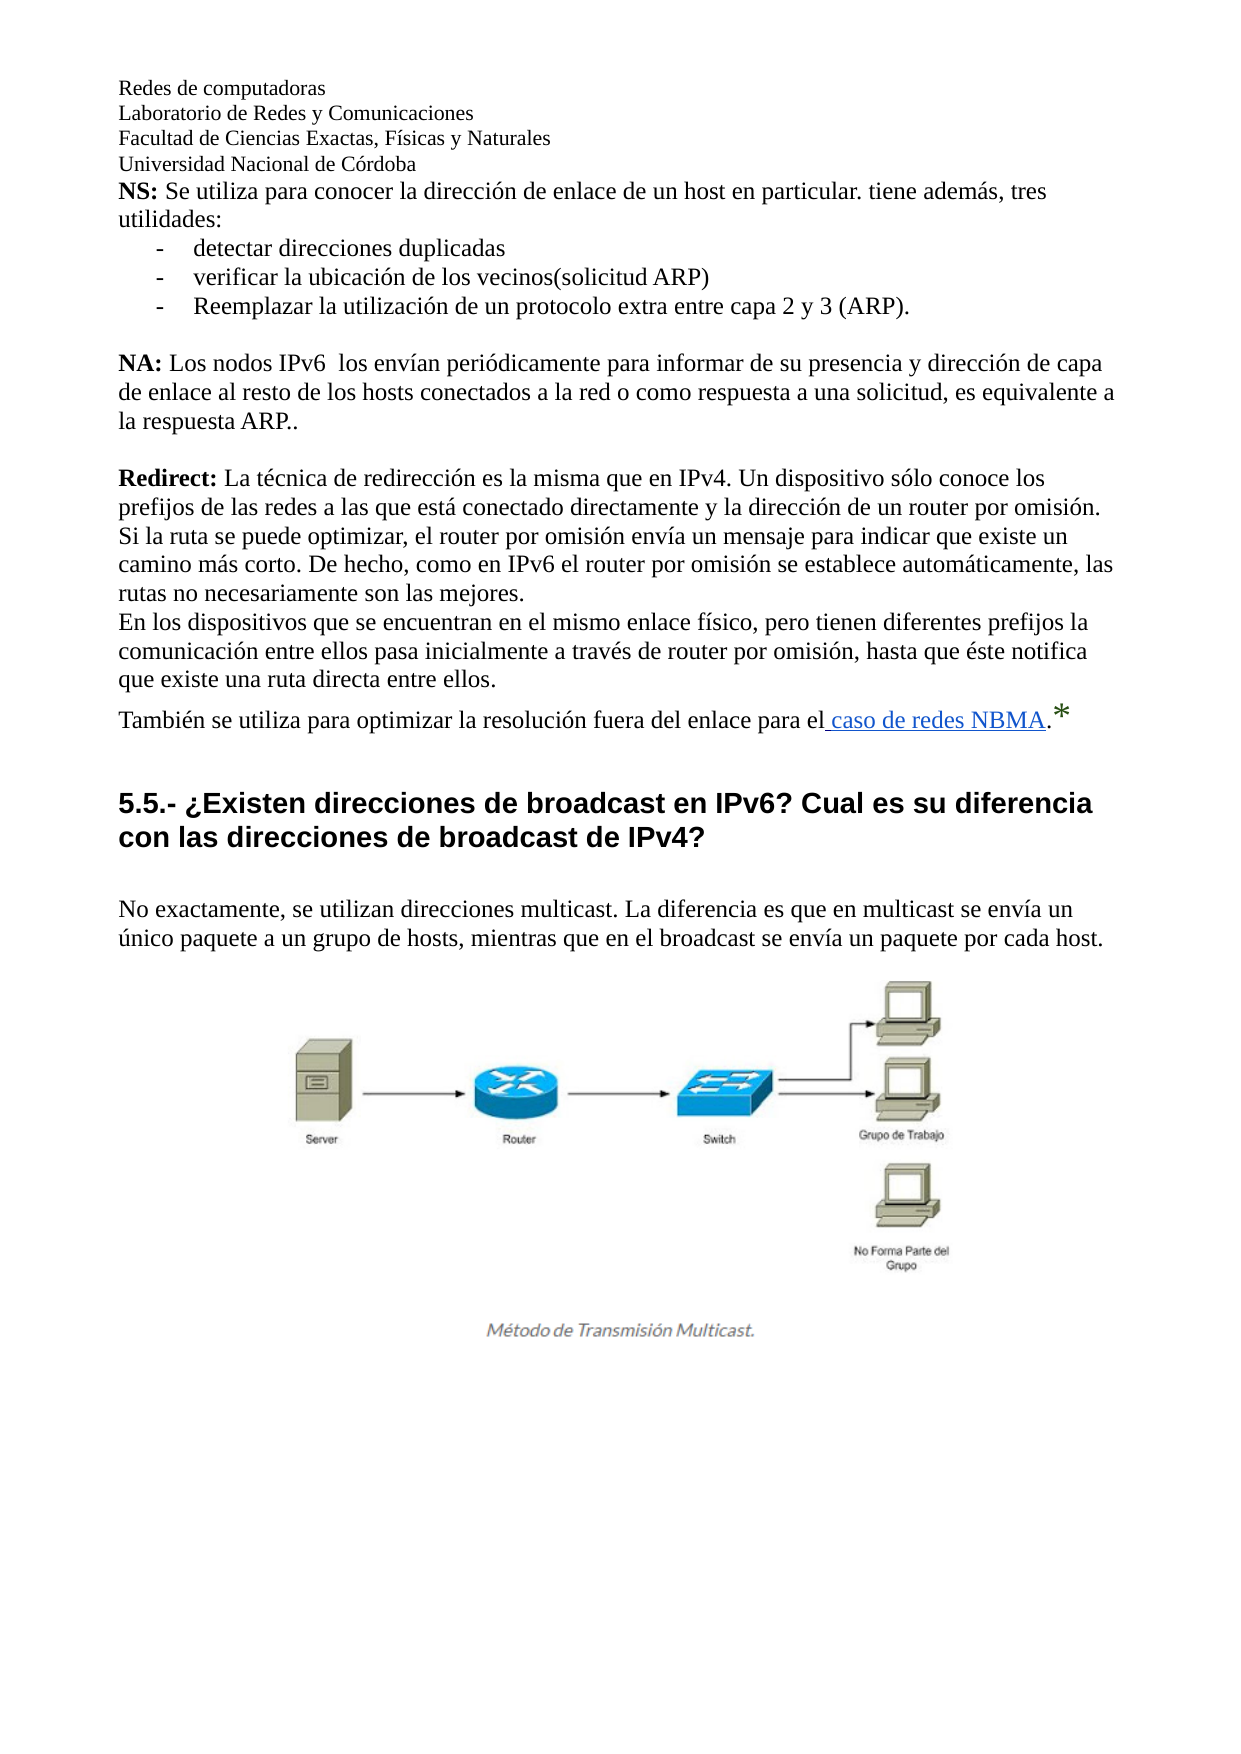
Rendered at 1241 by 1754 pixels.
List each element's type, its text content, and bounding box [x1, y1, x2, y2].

text NA: Los nodos IPv6 los envían periódicamente para informar de su presencia y dirección de capa de enlace al resto de los hosts conectados a la red o como respuesta a una solicitud, es equivalente a la respuesta ARP.. [118, 348, 1122, 434]
list detectar direcciones duplicadas [156, 233, 1122, 262]
text No exactamente, se utilizan direcciones multicast. La diferencia es que en multicast se envía un único paquete a un grupo de hosts, mientras que en el broadcast se envía un paquete por cada host. [118, 894, 1122, 952]
text También se utiliza para optimizar la resolución fuera del enlace para el caso de redes NBMA.* [118, 693, 1122, 736]
text En los dispositivos que se encuentran en el mismo enlace físico, pero tienen diferentes prefijos la comunicación entre ellos pasa inicialmente a través de router por omisión, hasta que éste notifica que existe una ruta directa entre ellos. [118, 607, 1122, 693]
text NS: Se utiliza para conocer la dirección de enlace de un host en particular. tiene además, tres utilidades: [118, 176, 1122, 233]
text Redirect: La técnica de redirección es la misma que en IPv4. Un dispositivo sólo conoce los prefijos de las redes a las que está conectado directamente y la dirección de un router por omisión. Si la ruta se puede optimizar, el router por omisión envía un mensaje para indicar que existe un camino más corto. De hecho, como en IPv6 el router por omisión se establece automáticamente, las rutas no necesariamente son las mejores. [118, 463, 1122, 607]
list Reemplazar la utilización de un protocolo extra entre capa 2 y 3 (ARP). [156, 291, 1122, 319]
subtitle 5.5.- ¿Existen direcciones de broadcast en IPv6? Cual es su diferencia con las direcciones de broadcast de IPv4? [118, 786, 1122, 853]
picture [283, 980, 958, 1351]
list verificar la ubicación de los vecinos(solicitud ARP) [156, 262, 1122, 291]
